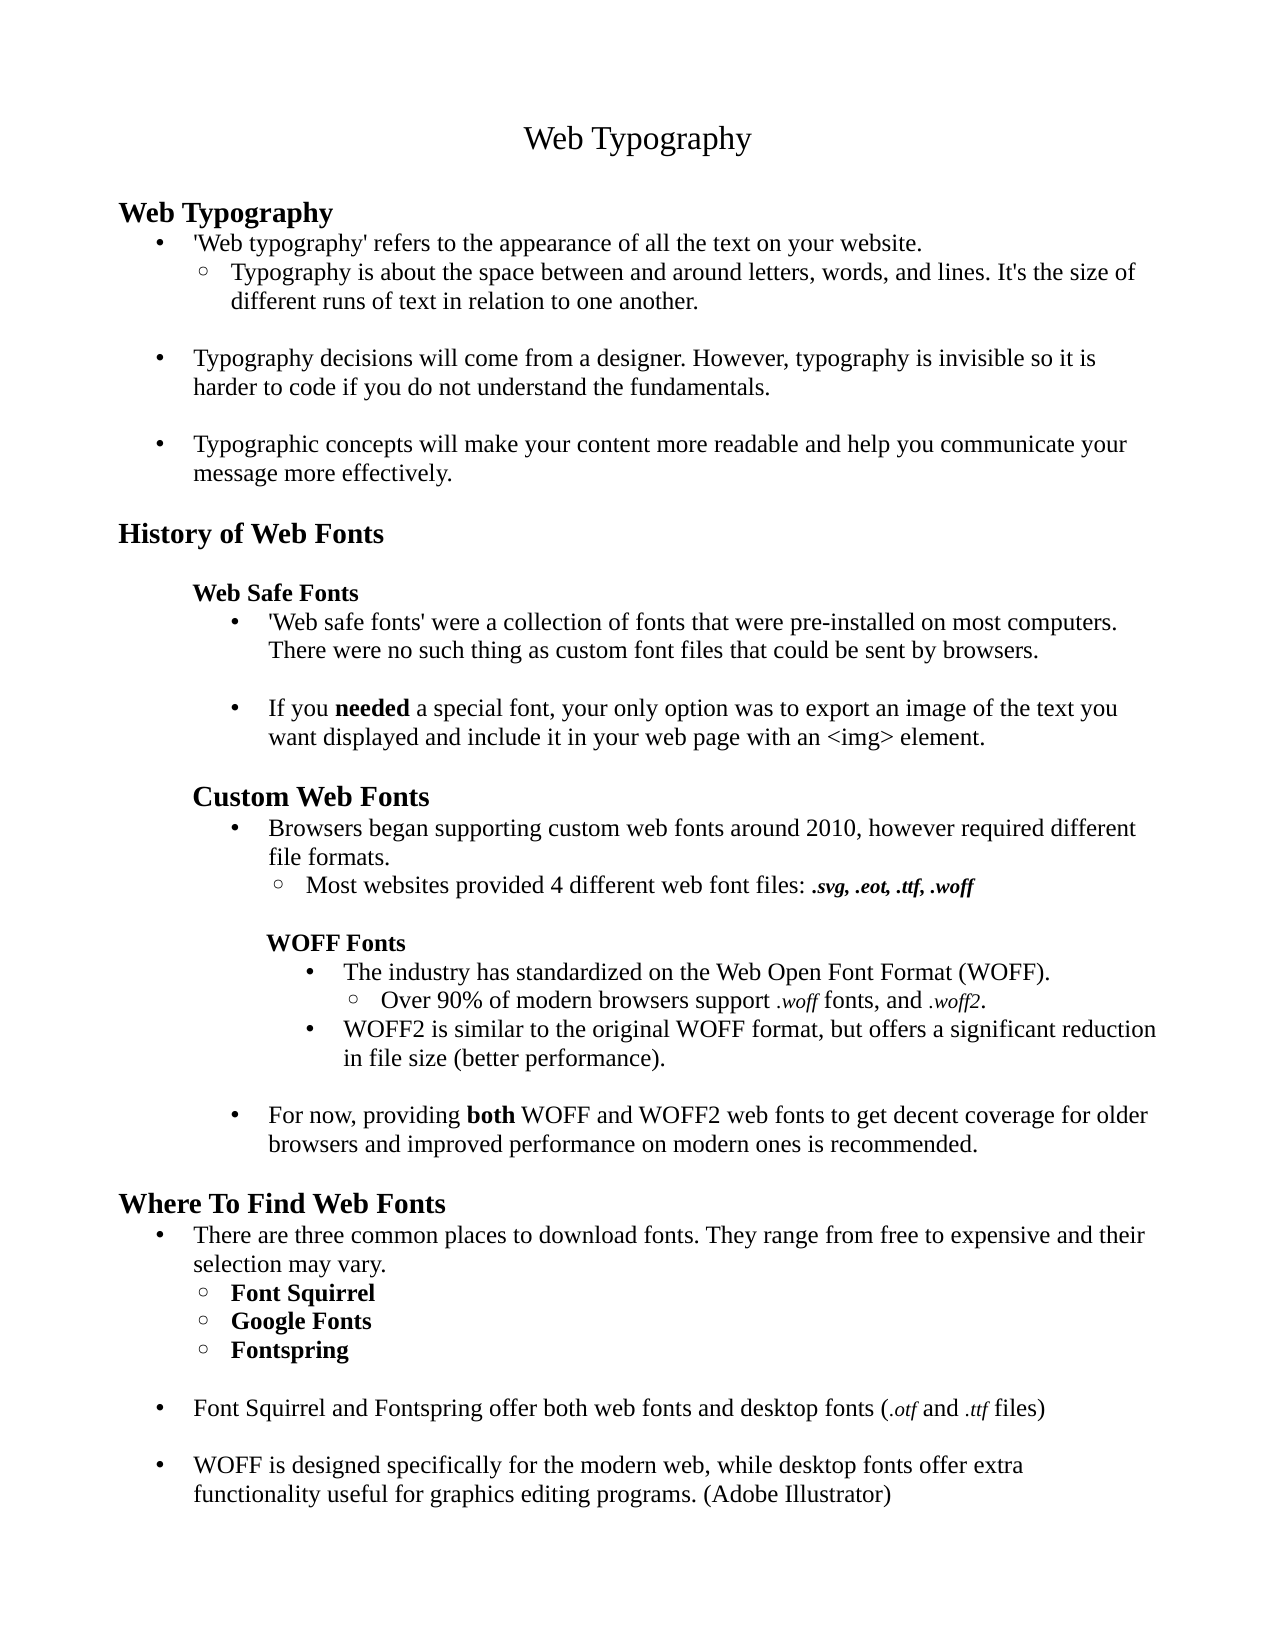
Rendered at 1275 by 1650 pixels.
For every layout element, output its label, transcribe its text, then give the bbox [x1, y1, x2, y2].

list Typography decisions will come from a designer. However, typography is invisible so it is harder to code if you do not understand the fundamentals. [156, 343, 1157, 401]
text Web Safe Fonts [118, 578, 1157, 607]
list Fontspring [193, 1335, 1157, 1364]
list Google Fonts [193, 1306, 1157, 1335]
list The industry has standardized on the Web Open Font Format (WOFF). [306, 957, 1157, 985]
text WOFF Fonts [118, 928, 1157, 957]
list 'Web safe fonts' were a collection of fonts that were pre-installed on most computers. There were no such thing as custom font files that could be sent by browsers. [231, 607, 1157, 664]
text History of Web Fonts [118, 516, 1157, 549]
text Custom Web Fonts [118, 779, 1157, 813]
list Browsers began supporting custom web fonts around 2010, however required different file formats. [231, 813, 1157, 870]
list WOFF is designed specifically for the modern web, while desktop fonts offer extra functionality useful for graphics editing programs. (Adobe Illustrator) [156, 1450, 1157, 1508]
list Most websites provided 4 different web font files: .svg, .eot, .ttf, .woff [268, 870, 1157, 899]
list For now, providing both WOFF and WOFF2 web fonts to get decent coverage for older browsers and improved performance on modern ones is recommended. [231, 1100, 1157, 1158]
list Font Squirrel [193, 1278, 1157, 1306]
text Where To Find Web Fonts [118, 1187, 1157, 1220]
list If you needed a special font, your only option was to export an image of the text you want displayed and include it in your web page with an <img> element. [231, 693, 1157, 751]
list Over 90% of modern browsers support .woff fonts, and .woff2. [343, 985, 1157, 1014]
text Web Typography [118, 118, 1157, 156]
list Typographic concepts will make your content more readable and help you communicate your message more effectively. [156, 429, 1157, 487]
list There are three common places to download fonts. They range from free to expensive and their selection may vary. [156, 1220, 1157, 1278]
text Web Typography [118, 195, 1157, 228]
list 'Web typography' refers to the appearance of all the text on your website. [156, 228, 1157, 257]
list WOFF2 is similar to the original WOFF format, but offers a significant reduction in file size (better performance). [306, 1014, 1157, 1072]
list Typography is about the space between and around letters, words, and lines. It's the size of different runs of text in relation to one another. [193, 257, 1157, 314]
list Font Squirrel and Fontspring offer both web fonts and desktop fonts (.otf and .ttf files) [156, 1393, 1157, 1421]
